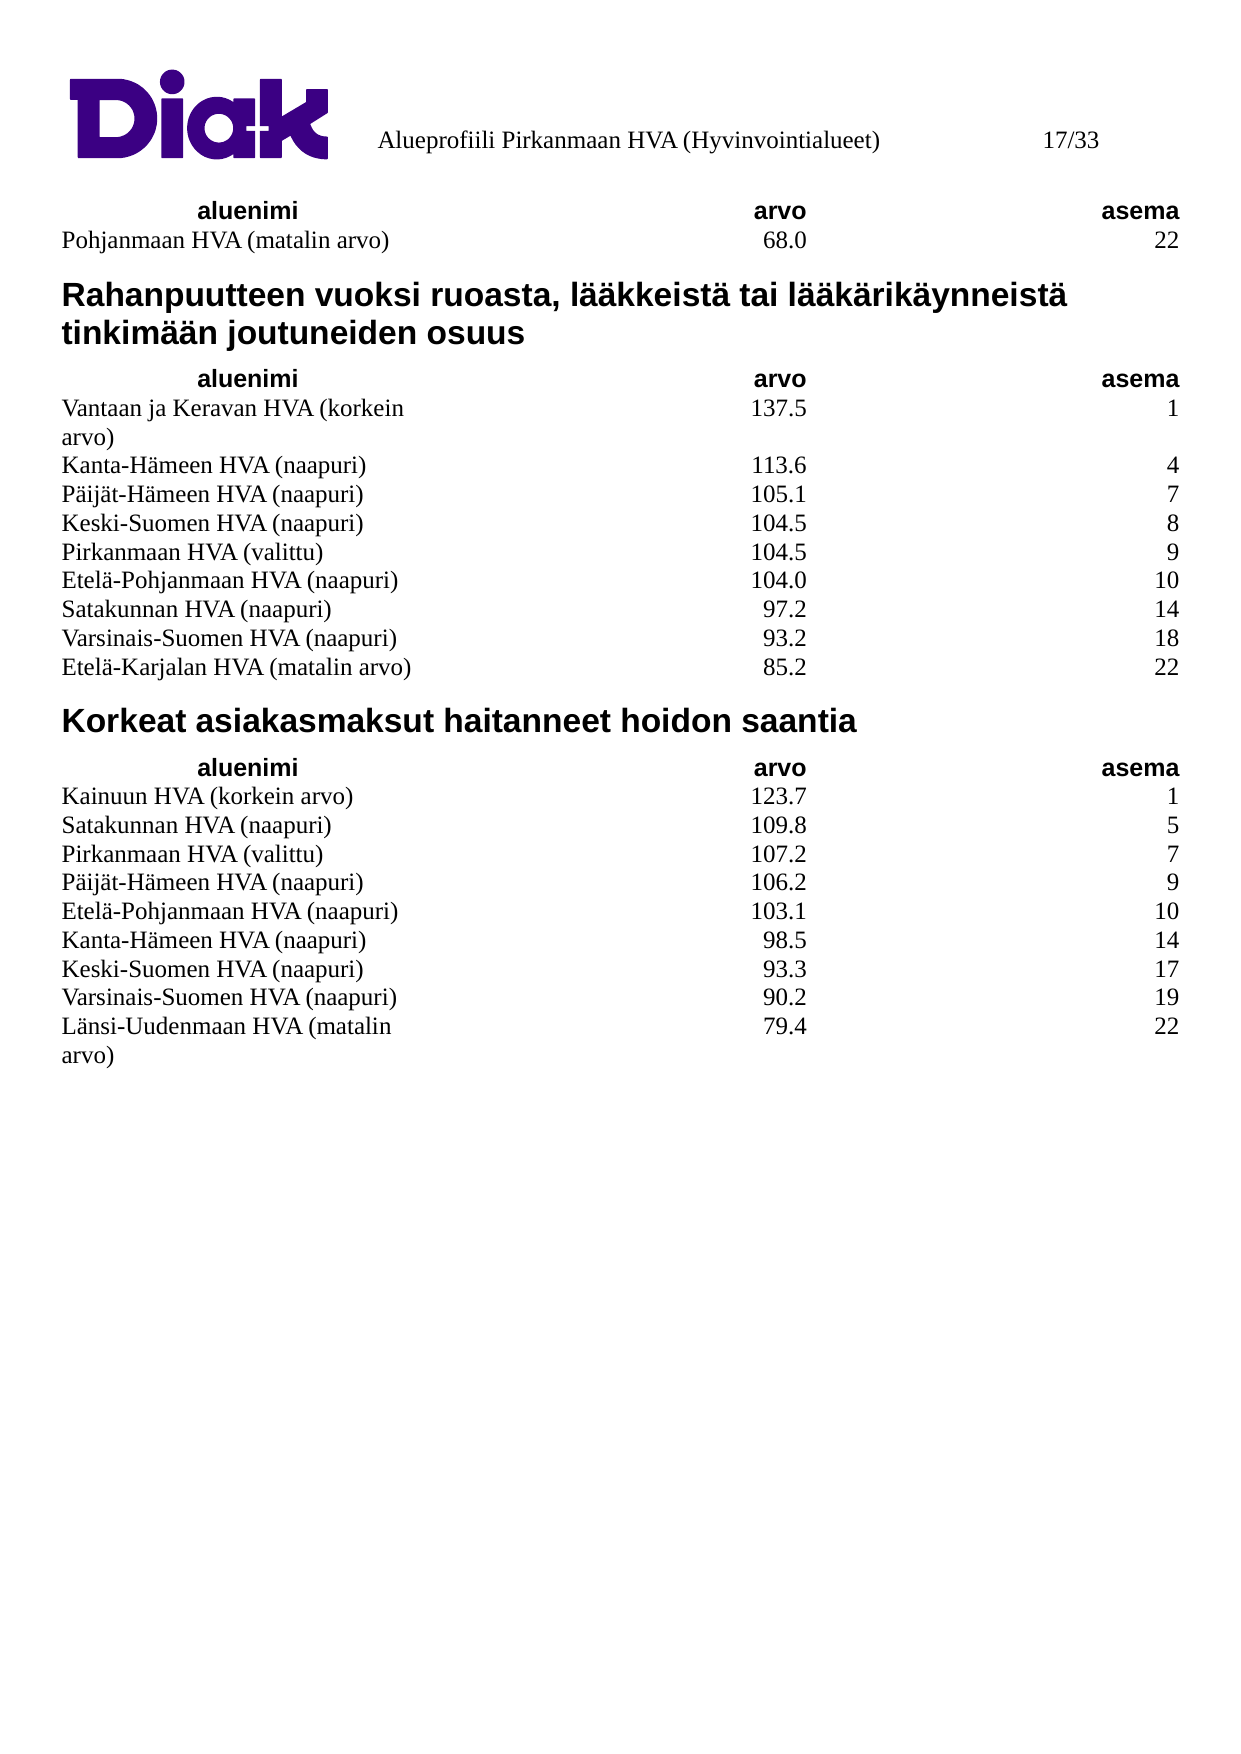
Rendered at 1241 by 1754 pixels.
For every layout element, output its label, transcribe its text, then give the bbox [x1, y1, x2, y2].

table_cell 113.6 [434, 451, 806, 479]
table_header asema [806, 364, 1179, 393]
table_cell Päijät-Hämeen HVA (naapuri) [61, 479, 434, 508]
table_cell Pirkanmaan HVA (valittu) [61, 537, 434, 566]
table_cell 1 [806, 781, 1179, 810]
table_cell 17 [806, 954, 1179, 982]
table_cell 10 [806, 896, 1179, 925]
table_cell 105.1 [434, 479, 806, 508]
table_cell 85.2 [434, 652, 806, 681]
table_cell Varsinais-Suomen HVA (naapuri) [61, 983, 434, 1011]
table_cell 7 [806, 479, 1179, 508]
table_cell Keski-Suomen HVA (naapuri) [61, 954, 434, 982]
table_header aluenimi [61, 196, 434, 225]
table_cell 104.5 [434, 537, 806, 566]
table_cell 18 [806, 623, 1179, 652]
table_cell 5 [806, 810, 1179, 839]
table_cell Varsinais-Suomen HVA (naapuri) [61, 623, 434, 652]
table_header asema [806, 753, 1179, 781]
table_cell 90.2 [434, 983, 806, 1011]
table_cell 106.2 [434, 868, 806, 896]
table_cell 19 [806, 983, 1179, 1011]
table_cell 104.5 [434, 508, 806, 537]
subtitle Korkeat asiakasmaksut haitanneet hoidon saantia [61, 701, 1179, 740]
table_cell Etelä-Pohjanmaan HVA (naapuri) [61, 896, 434, 925]
table_cell Pohjanmaan HVA (matalin arvo) [61, 225, 434, 254]
table_cell 22 [806, 225, 1179, 254]
table_cell 109.8 [434, 810, 806, 839]
table_cell 93.3 [434, 954, 806, 982]
table_cell Vantaan ja Keravan HVA (korkein arvo) [61, 393, 434, 451]
table_cell 22 [806, 652, 1179, 681]
table_cell 4 [806, 451, 1179, 479]
table_header aluenimi [61, 753, 434, 781]
table_cell 98.5 [434, 925, 806, 954]
table_cell 137.5 [434, 393, 806, 451]
table_cell 79.4 [434, 1011, 806, 1069]
table_cell 14 [806, 594, 1179, 623]
table_cell Satakunnan HVA (naapuri) [61, 810, 434, 839]
table_header asema [806, 196, 1179, 225]
table_cell 10 [806, 566, 1179, 594]
table_header arvo [434, 364, 806, 393]
table_cell 97.2 [434, 594, 806, 623]
table_cell Päijät-Hämeen HVA (naapuri) [61, 868, 434, 896]
table_header arvo [434, 753, 806, 781]
table_cell Kanta-Hämeen HVA (naapuri) [61, 925, 434, 954]
table_cell Satakunnan HVA (naapuri) [61, 594, 434, 623]
table_cell 123.7 [434, 781, 806, 810]
table_header aluenimi [61, 364, 434, 393]
table_header arvo [434, 196, 806, 225]
table_cell Kainuun HVA (korkein arvo) [61, 781, 434, 810]
table_cell 68.0 [434, 225, 806, 254]
table_cell 9 [806, 868, 1179, 896]
table_cell 107.2 [434, 839, 806, 867]
table_cell 8 [806, 508, 1179, 537]
table_cell Keski-Suomen HVA (naapuri) [61, 508, 434, 537]
table_cell Etelä-Pohjanmaan HVA (naapuri) [61, 566, 434, 594]
table_cell Länsi-Uudenmaan HVA (matalin arvo) [61, 1011, 434, 1069]
table_cell 7 [806, 839, 1179, 867]
table_cell 1 [806, 393, 1179, 451]
table_cell 104.0 [434, 566, 806, 594]
table_cell 22 [806, 1011, 1179, 1069]
table_cell Pirkanmaan HVA (valittu) [61, 839, 434, 867]
table_cell 9 [806, 537, 1179, 566]
table_cell 93.2 [434, 623, 806, 652]
table_cell 103.1 [434, 896, 806, 925]
table_cell 14 [806, 925, 1179, 954]
table_cell Etelä-Karjalan HVA (matalin arvo) [61, 652, 434, 681]
table_cell Kanta-Hämeen HVA (naapuri) [61, 451, 434, 479]
subtitle Rahanpuutteen vuoksi ruoasta, lääkkeistä tai lääkärikäynneistä tinkimään joutuneiden osuus [61, 274, 1179, 352]
